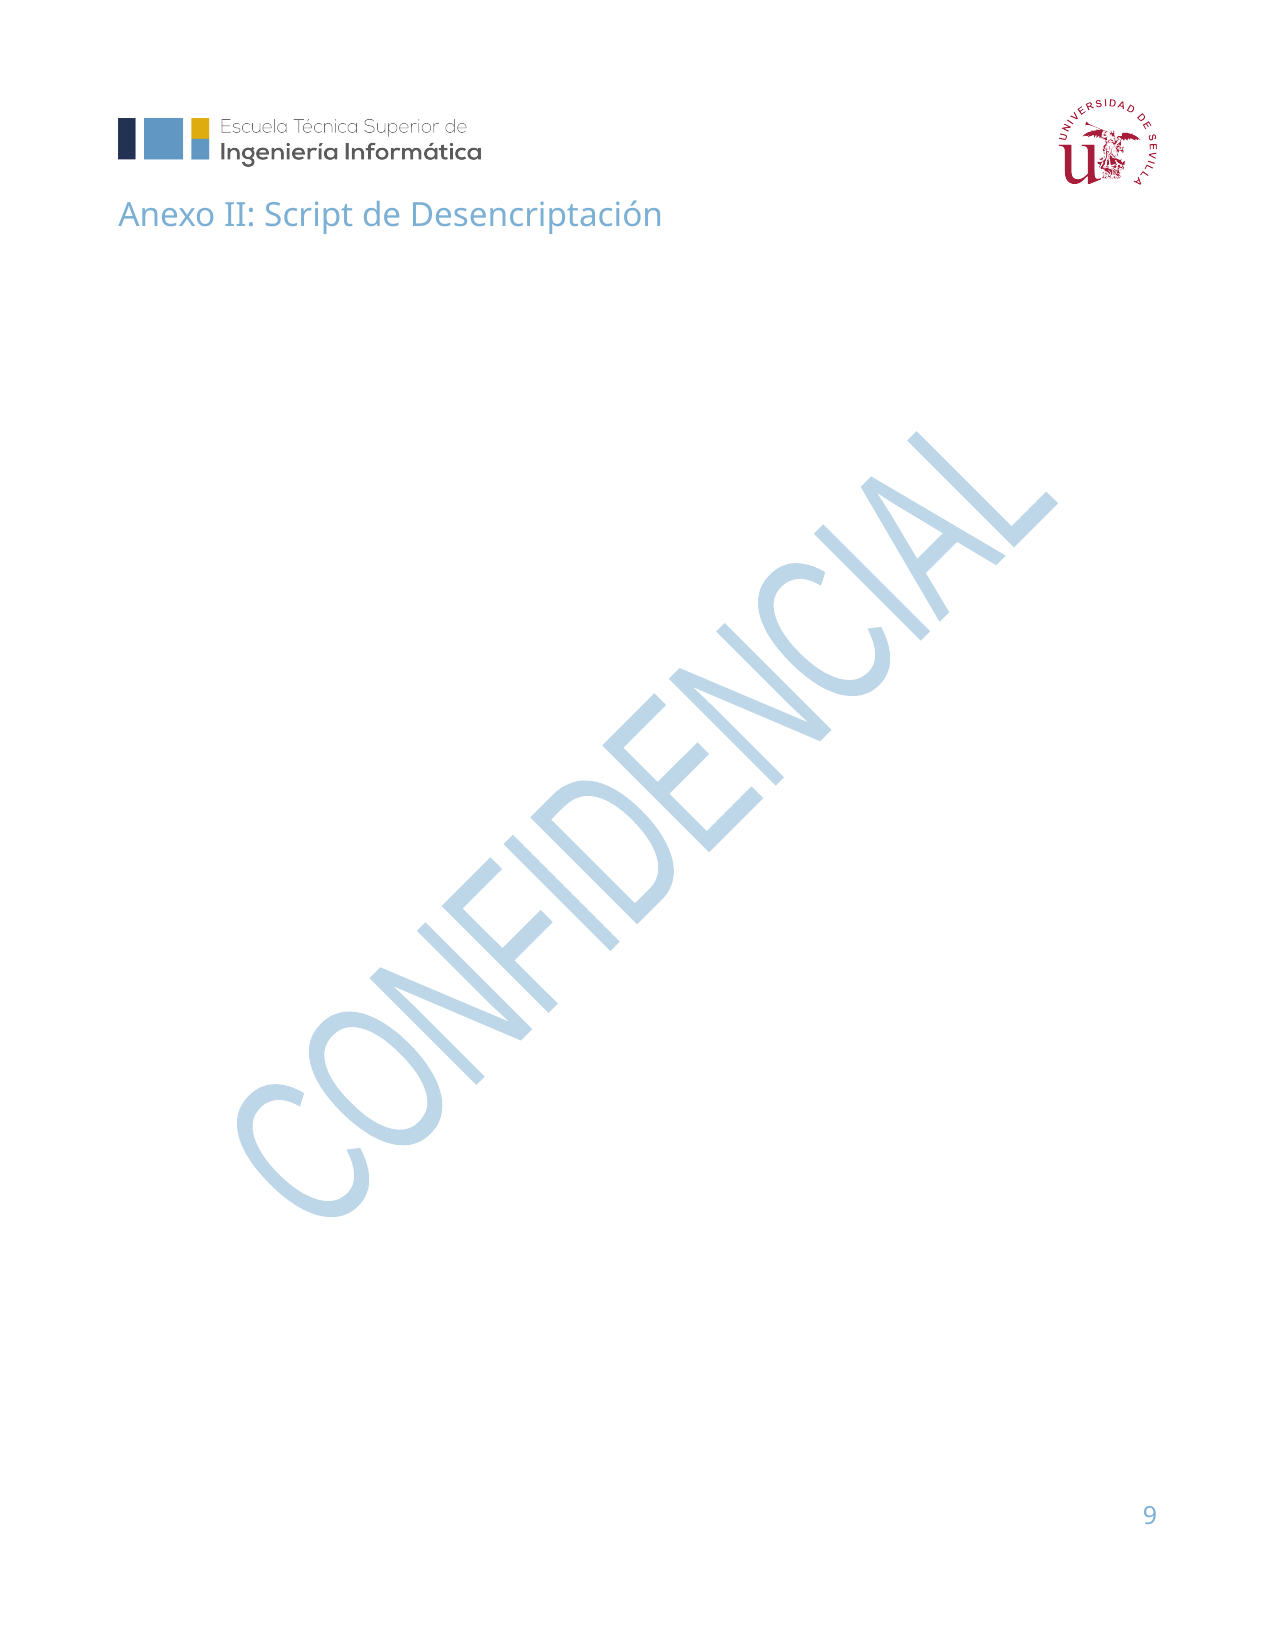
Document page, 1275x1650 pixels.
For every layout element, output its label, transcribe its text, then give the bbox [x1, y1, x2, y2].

picture [118, 118, 481, 167]
picture [1058, 99, 1157, 185]
subtitle Anexo II: Script de Desencriptación [118, 191, 1157, 237]
